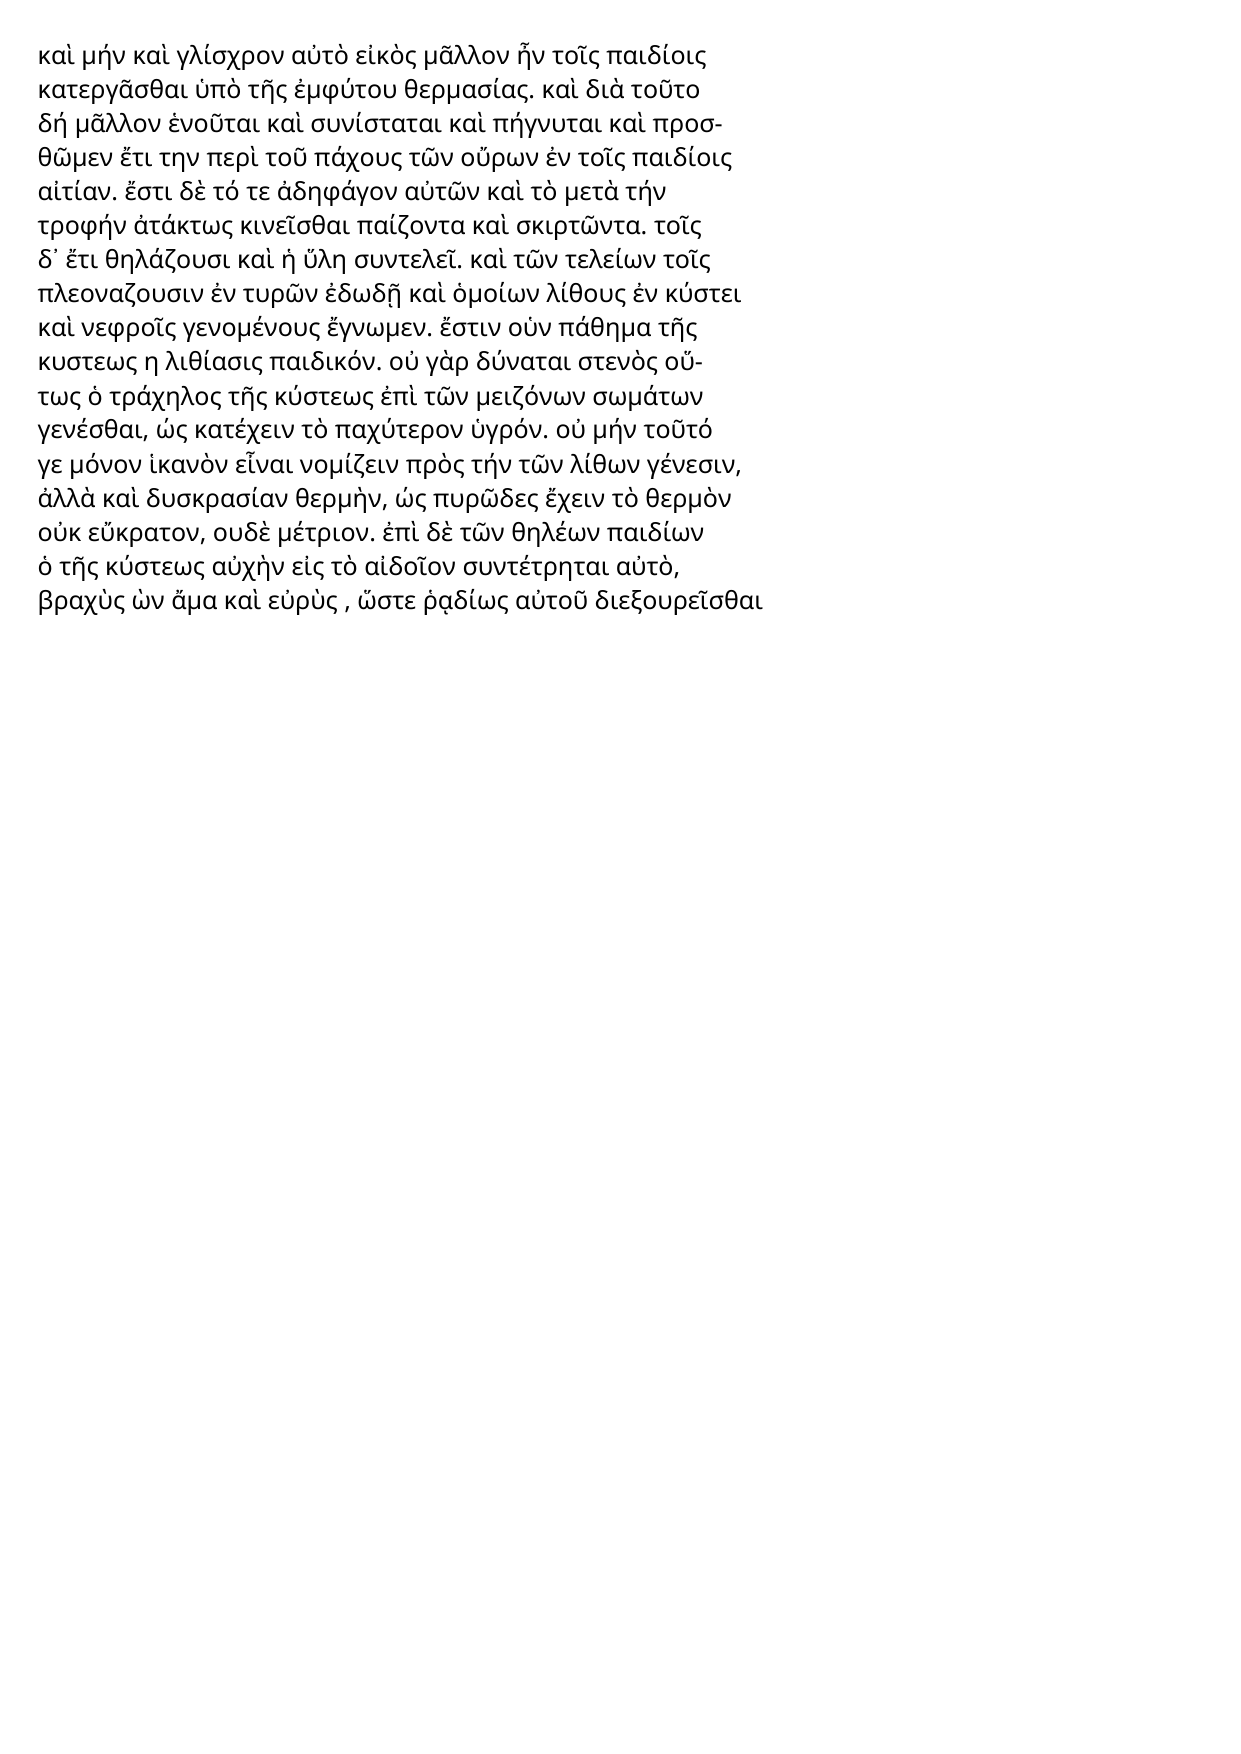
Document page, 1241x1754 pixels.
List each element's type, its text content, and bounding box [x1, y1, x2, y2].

text καὶ μήν καὶ γλίσχρον αὐτὸ εἰκὸς μᾶλλον ἦν τοῖς παιδίοις κατεργᾶσθαι ὑπὸ τῆς ἐμφύτου θερμασίας. καὶ διὰ τοῦτο δή μᾶλλον ἑνοῦται καὶ συνίσταται καὶ πήγνυται καὶ προσ- θῶμεν ἔτι την περὶ τοῦ πάχους τῶν οὔρων ἐν τοῖς παιδίοις αἰτίαν. ἔστι δὲ τό τε ἀδηφάγον αὐτῶν καὶ τὸ μετὰ τήν τροφήν ἀτάκτως κινεῖσθαι παίζοντα καὶ σκιρτῶντα. τοῖς δ᾽ ἔτι θηλάζουσι καὶ ἡ ὕλη συντελεῖ. καὶ τῶν τελείων τοῖς πλεοναζουσιν ἐν τυρῶν ἐδωδῇ καὶ ὁμοίων λίθους ἐν κύστει καὶ νεφροῖς γενομένους ἔγνωμεν. ἔστιν οὑν πάθημα τῆς κυστεως η λιθίασις παιδικόν. οὐ γὰρ δύναται στενὸς οὕ- τως ὁ τράχηλος τῆς κύστεως ἐπὶ τῶν μειζόνων σωμάτων γενέσθαι, ώς κατέχειν τὸ παχύτερον ὑγρόν. οὐ μήν τοῦτό γε μόνον ἱκανὸν εἶναι νομίζειν πρὸς τήν τῶν λίθων γένεσιν, ἀλλὰ καὶ δυσκρασίαν θερμὴν, ώς πυρῶδες ἔχειν τὸ θερμὸν οὐκ εὔκρατον, ουδὲ μέτριον. ἐπὶ δὲ τῶν θηλέων παιδίων ὁ τῆς κύστεως αὐχὴν εἰς τὸ αἰδοῖον συντέτρηται αὐτὸ, βραχὺς ὼν ἄμα καὶ εὐρὺς , ὥστε ῥᾳδίως αὐτοῦ διεξουρεῖσθαι [37, 37, 1203, 617]
